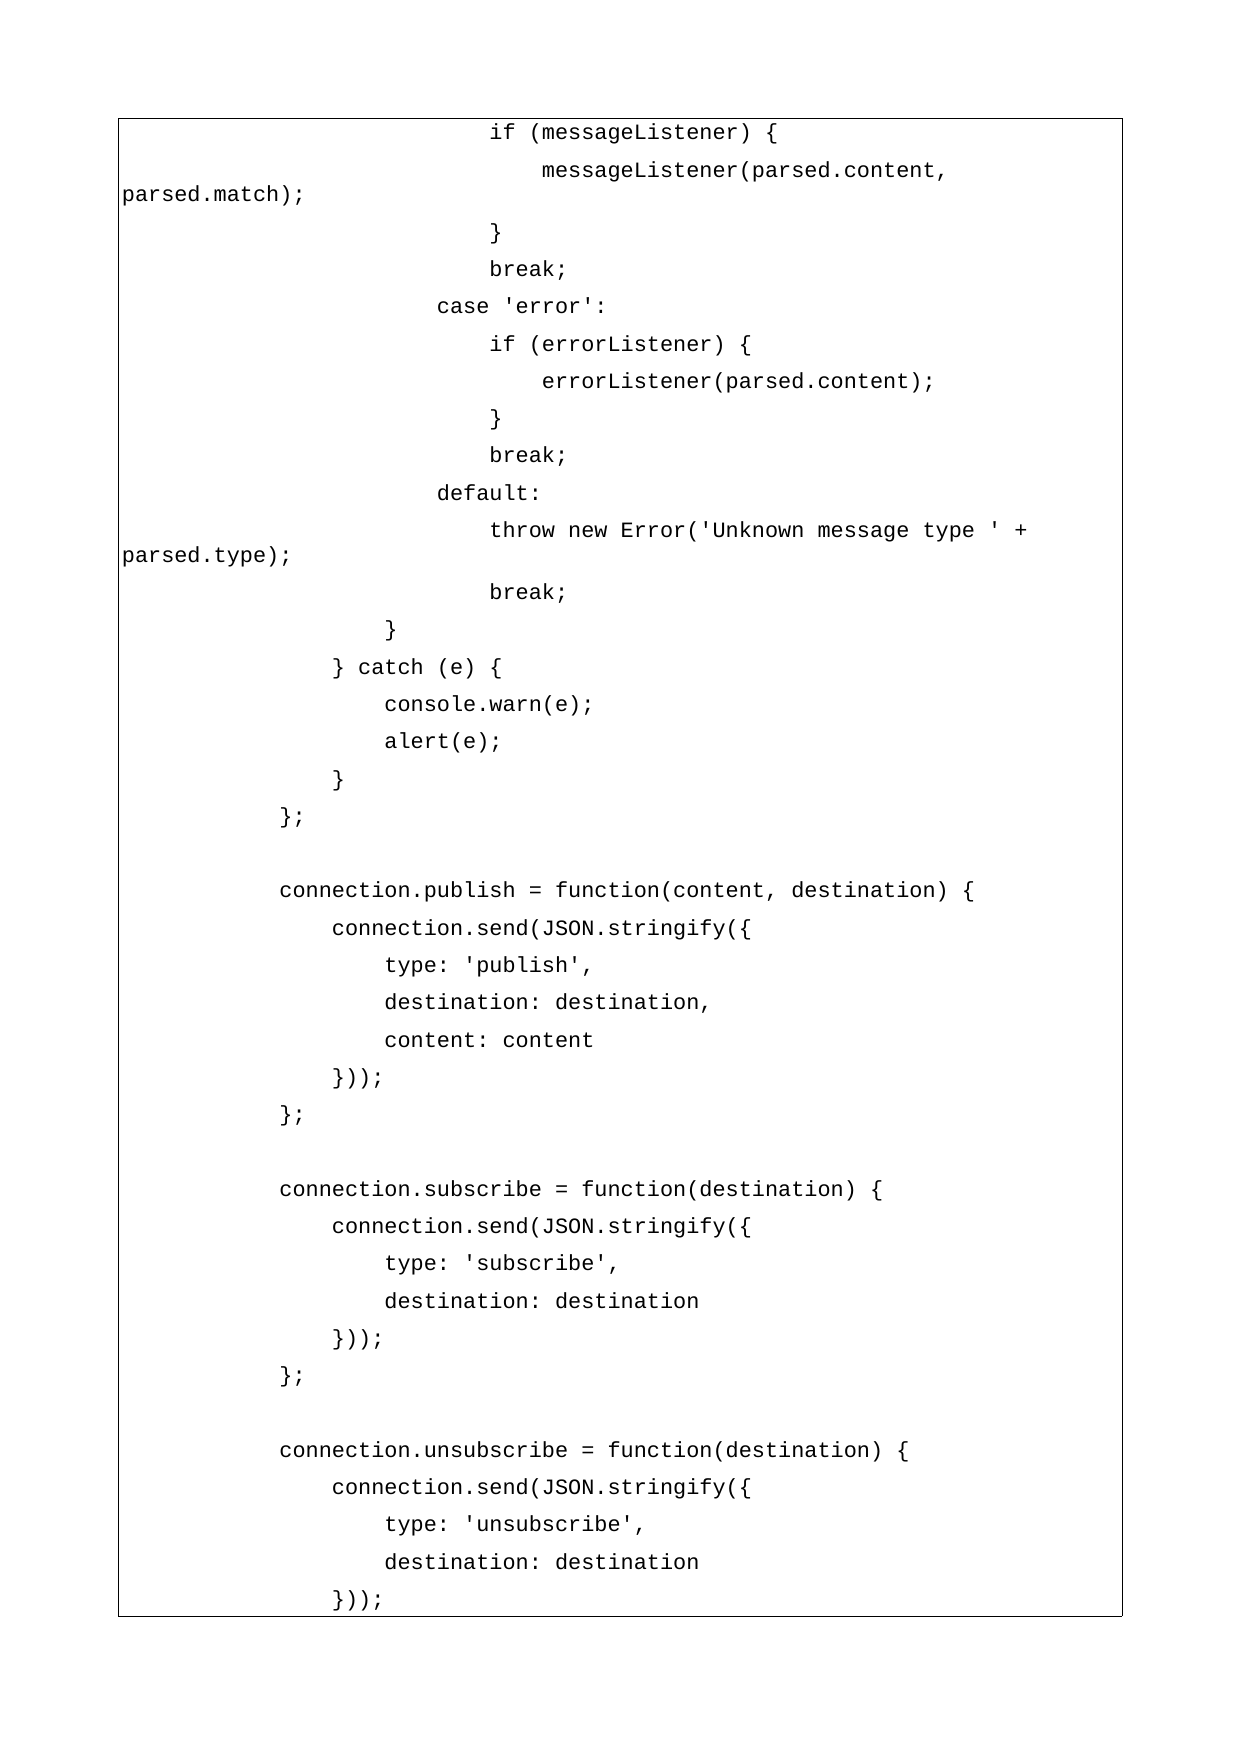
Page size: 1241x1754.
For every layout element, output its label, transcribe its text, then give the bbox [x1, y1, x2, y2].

text connection.send(JSON.stringify({ [119, 913, 1122, 942]
text })); [119, 1324, 1122, 1352]
text break; [119, 578, 1122, 606]
text type: 'subscribe', [119, 1249, 1122, 1277]
text console.warn(e); [119, 690, 1122, 718]
text break; [119, 255, 1122, 283]
text throw new Error('Unknown message type ' + parsed.type); [119, 516, 1122, 569]
text content: content [119, 1025, 1122, 1054]
text } [119, 217, 1122, 246]
text }; [119, 1361, 1122, 1389]
text destination: destination [119, 1286, 1122, 1315]
text } [119, 404, 1122, 432]
text break; [119, 441, 1122, 469]
text })); [119, 1585, 1122, 1616]
text connection.send(JSON.stringify({ [119, 1473, 1122, 1501]
text } catch (e) { [119, 652, 1122, 681]
text if (errorListener) { [119, 329, 1122, 358]
text destination: destination, [119, 988, 1122, 1016]
text })); [119, 1063, 1122, 1091]
text type: 'unsubscribe', [119, 1510, 1122, 1538]
text }; [119, 1100, 1122, 1128]
text messageListener(parsed.content, parsed.match); [119, 155, 1122, 208]
text alert(e); [119, 727, 1122, 755]
text }; [119, 802, 1122, 830]
text } [119, 615, 1122, 643]
text default: [119, 478, 1122, 507]
text connection.publish = function(content, destination) { [119, 876, 1122, 904]
text connection.subscribe = function(destination) { [119, 1174, 1122, 1203]
text destination: destination [119, 1547, 1122, 1576]
text connection.send(JSON.stringify({ [119, 1212, 1122, 1240]
text connection.unsubscribe = function(destination) { [119, 1436, 1122, 1464]
text case 'error': [119, 292, 1122, 320]
text errorListener(parsed.content); [119, 367, 1122, 395]
text if (messageListener) { [119, 119, 1122, 146]
text type: 'publish', [119, 951, 1122, 979]
text } [119, 764, 1122, 793]
